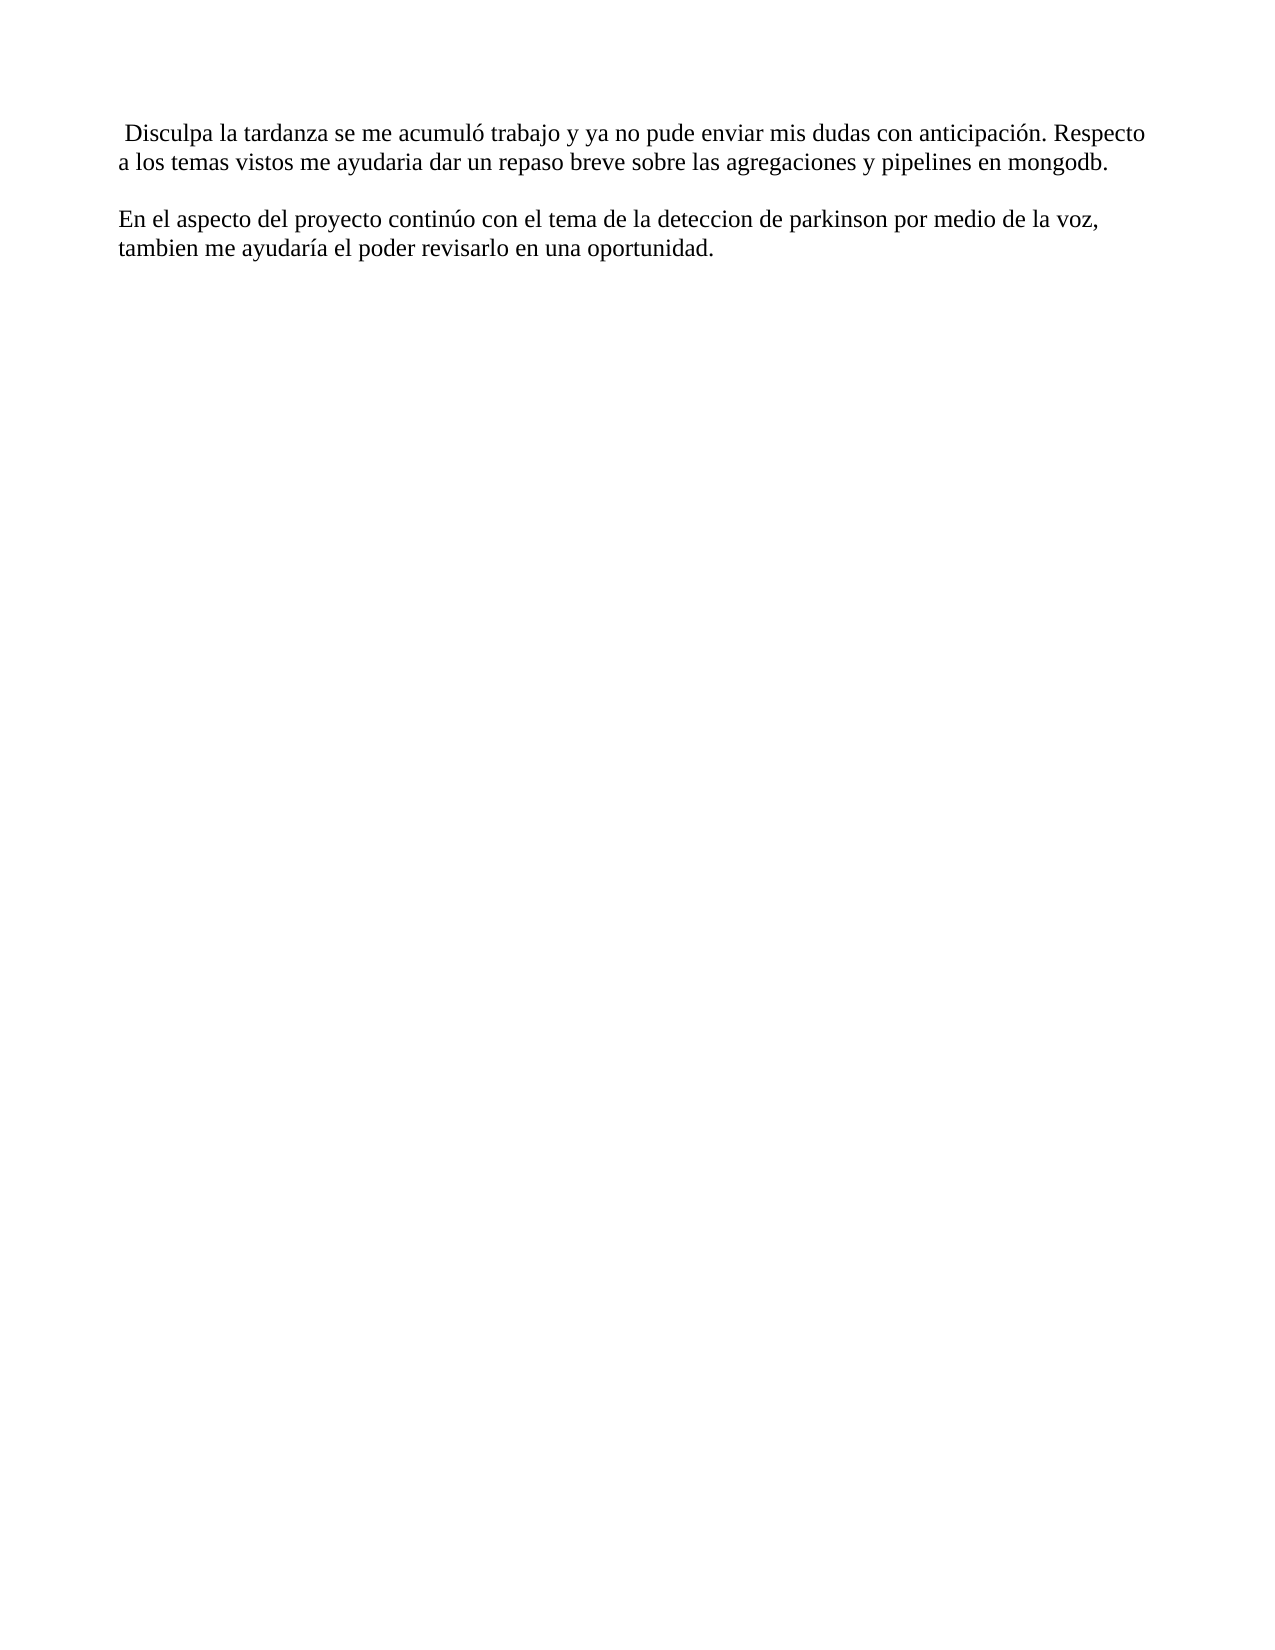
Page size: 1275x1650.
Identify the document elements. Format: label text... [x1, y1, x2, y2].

text Disculpa la tardanza se me acumuló trabajo y ya no pude enviar mis dudas con anticipación. Respecto a los temas vistos me ayudaria dar un repaso breve sobre las agregaciones y pipelines en mongodb. [118, 118, 1157, 176]
text En el aspecto del proyecto continúo con el tema de la deteccion de parkinson por medio de la voz, tambien me ayudaría el poder revisarlo en una oportunidad. [118, 204, 1157, 262]
